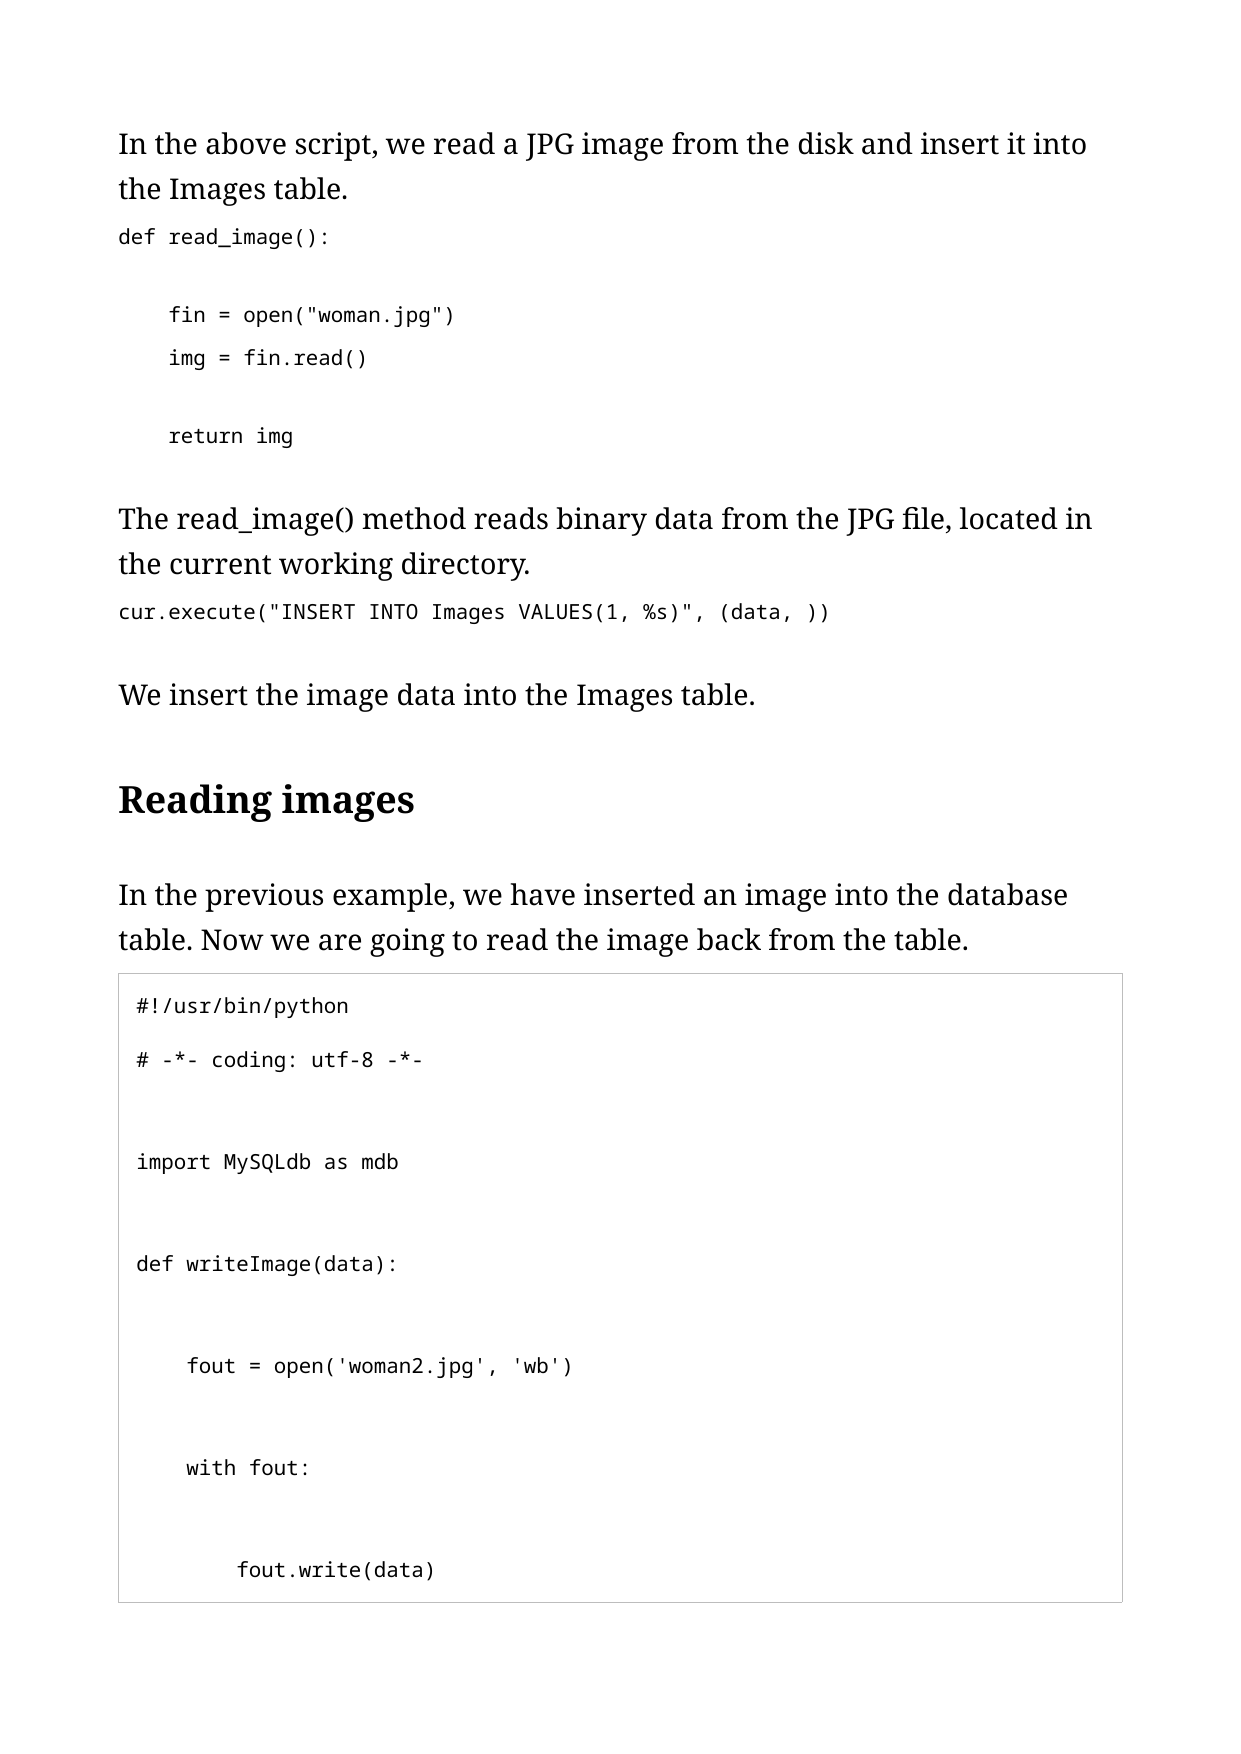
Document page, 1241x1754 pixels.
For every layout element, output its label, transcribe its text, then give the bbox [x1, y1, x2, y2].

text In the previous example, we have inserted an image into the database table. Now we are going to read the image back from the table. [118, 869, 1122, 958]
text img = fin.read() [118, 343, 1122, 371]
text import MySQLdb as mdb [119, 1129, 1122, 1176]
text with fout: [119, 1436, 1122, 1482]
text #!/usr/bin/python [119, 974, 1122, 1019]
text def read_image(): [118, 222, 1122, 251]
text We insert the image data into the Images table. [118, 669, 1122, 714]
text return img [118, 421, 1122, 450]
subtitle Reading images [118, 773, 1122, 824]
text The read_image() method reads binary data from the JPG file, located in the current working directory. [118, 493, 1122, 583]
text cur.execute("INSERT INTO Images VALUES(1, %s)", (data, )) [118, 597, 1122, 626]
text fin = open("woman.jpg") [118, 300, 1122, 329]
text fout = open('woman2.jpg', 'wb') [119, 1333, 1122, 1380]
text fout.write(data) [119, 1538, 1122, 1602]
text def writeImage(data): [119, 1231, 1122, 1278]
text # -*- coding: utf-8 -*- [119, 1027, 1122, 1074]
text In the above script, we read a JPG image from the disk and insert it into the Images table. [118, 118, 1122, 207]
